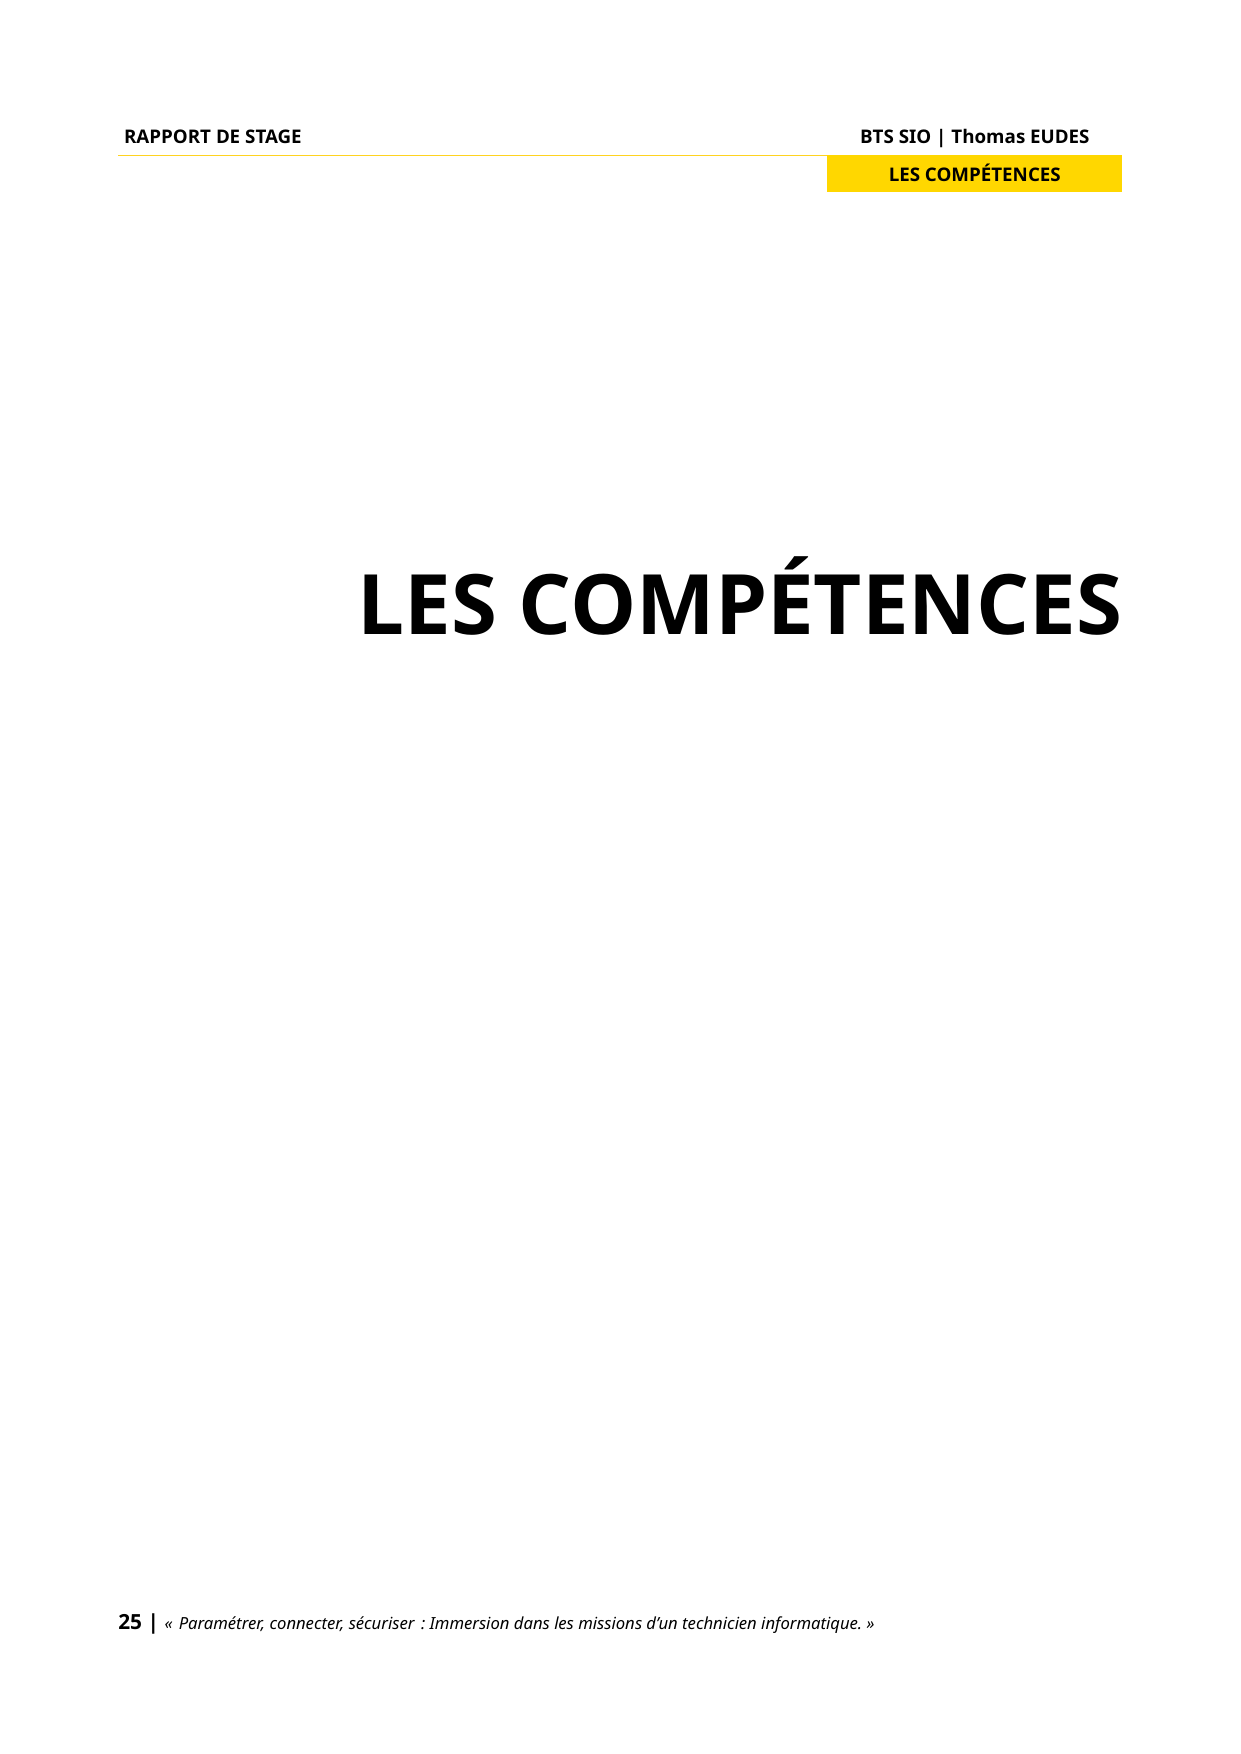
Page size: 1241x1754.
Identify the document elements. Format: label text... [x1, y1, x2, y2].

subtitle LES COMPÉTENCES [118, 545, 1122, 659]
